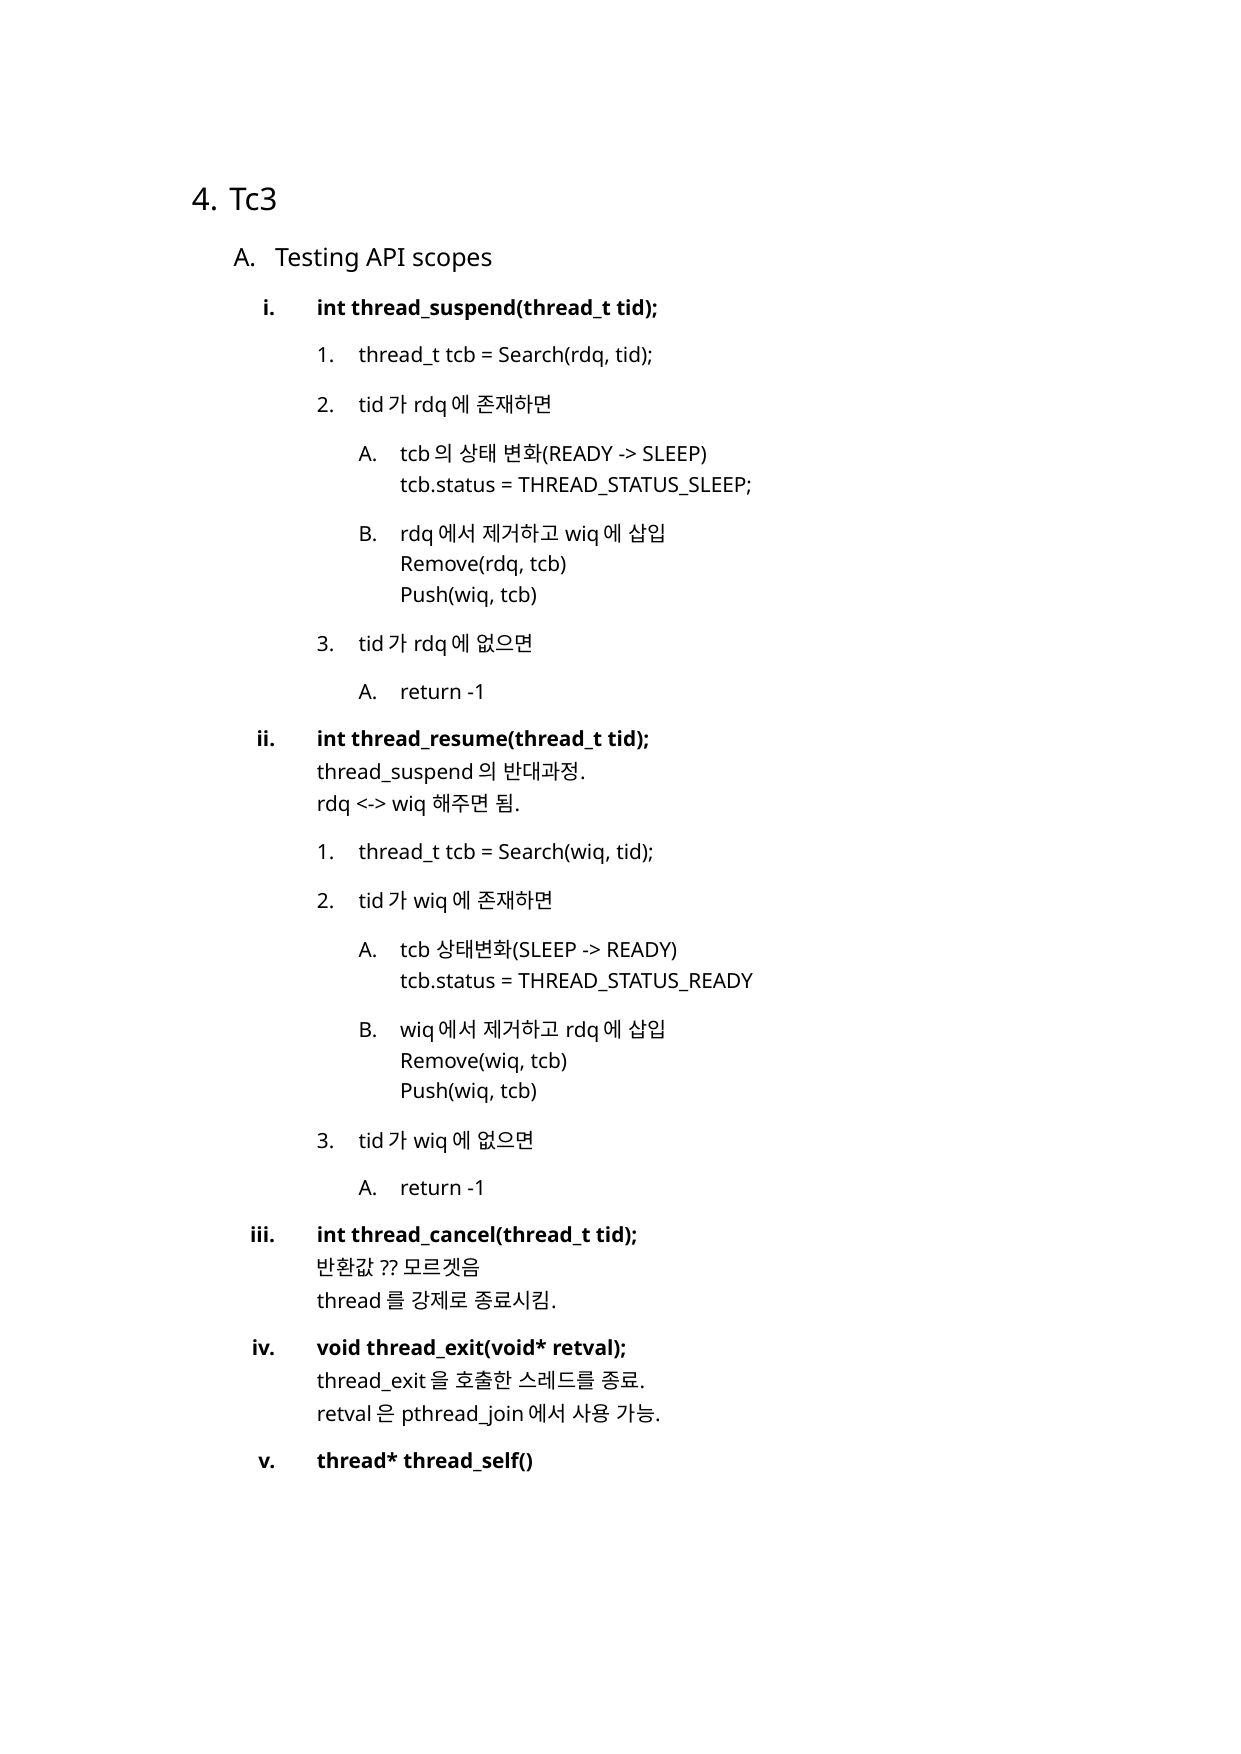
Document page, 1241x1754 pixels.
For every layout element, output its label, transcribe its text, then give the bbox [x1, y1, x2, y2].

list tcb의 상태 변화(READY -> SLEEP) tcb.status = THREAD_STATUS_SLEEP; [358, 437, 1090, 498]
list Tc3 [192, 177, 1090, 220]
list Testing API scopes [233, 240, 1090, 274]
list int thread_resume(thread_t tid); thread_suspend의 반대과정. rdq <-> wiq 해주면 됨. [275, 724, 1090, 818]
list rdq에서 제거하고 wiq에 삽입 Remove(rdq, tcb) Push(wiq, tcb) [358, 517, 1090, 608]
list wiq에서 제거하고 rdq에 삽입 Remove(wiq, tcb) Push(wiq, tcb) [358, 1013, 1090, 1105]
list tid가 wiq에 없으면 [317, 1124, 1090, 1154]
list tid가 rdq에 존재하면 [317, 388, 1090, 418]
list thread* thread_self() [275, 1446, 1090, 1475]
list return -1 [358, 677, 1090, 705]
list void thread_exit(void* retval); thread_exit을 호출한 스레드를 종료. retval은 pthread_join에서 사용 가능. [275, 1333, 1090, 1427]
list int thread_cancel(thread_t tid); 반환값 ?? 모르겟음 thread를 강제로 종료시킴. [275, 1221, 1090, 1314]
list int thread_suspend(thread_t tid); [275, 293, 1090, 322]
list tid가 wiq에 존재하면 [317, 884, 1090, 914]
list thread_t tcb = Search(rdq, tid); [317, 341, 1090, 369]
list return -1 [358, 1173, 1090, 1202]
list tcb 상태변화(SLEEP -> READY) tcb.status = THREAD_STATUS_READY [358, 934, 1090, 994]
list thread_t tcb = Search(wiq, tid); [317, 837, 1090, 865]
list tid가 rdq에 없으면 [317, 627, 1090, 658]
